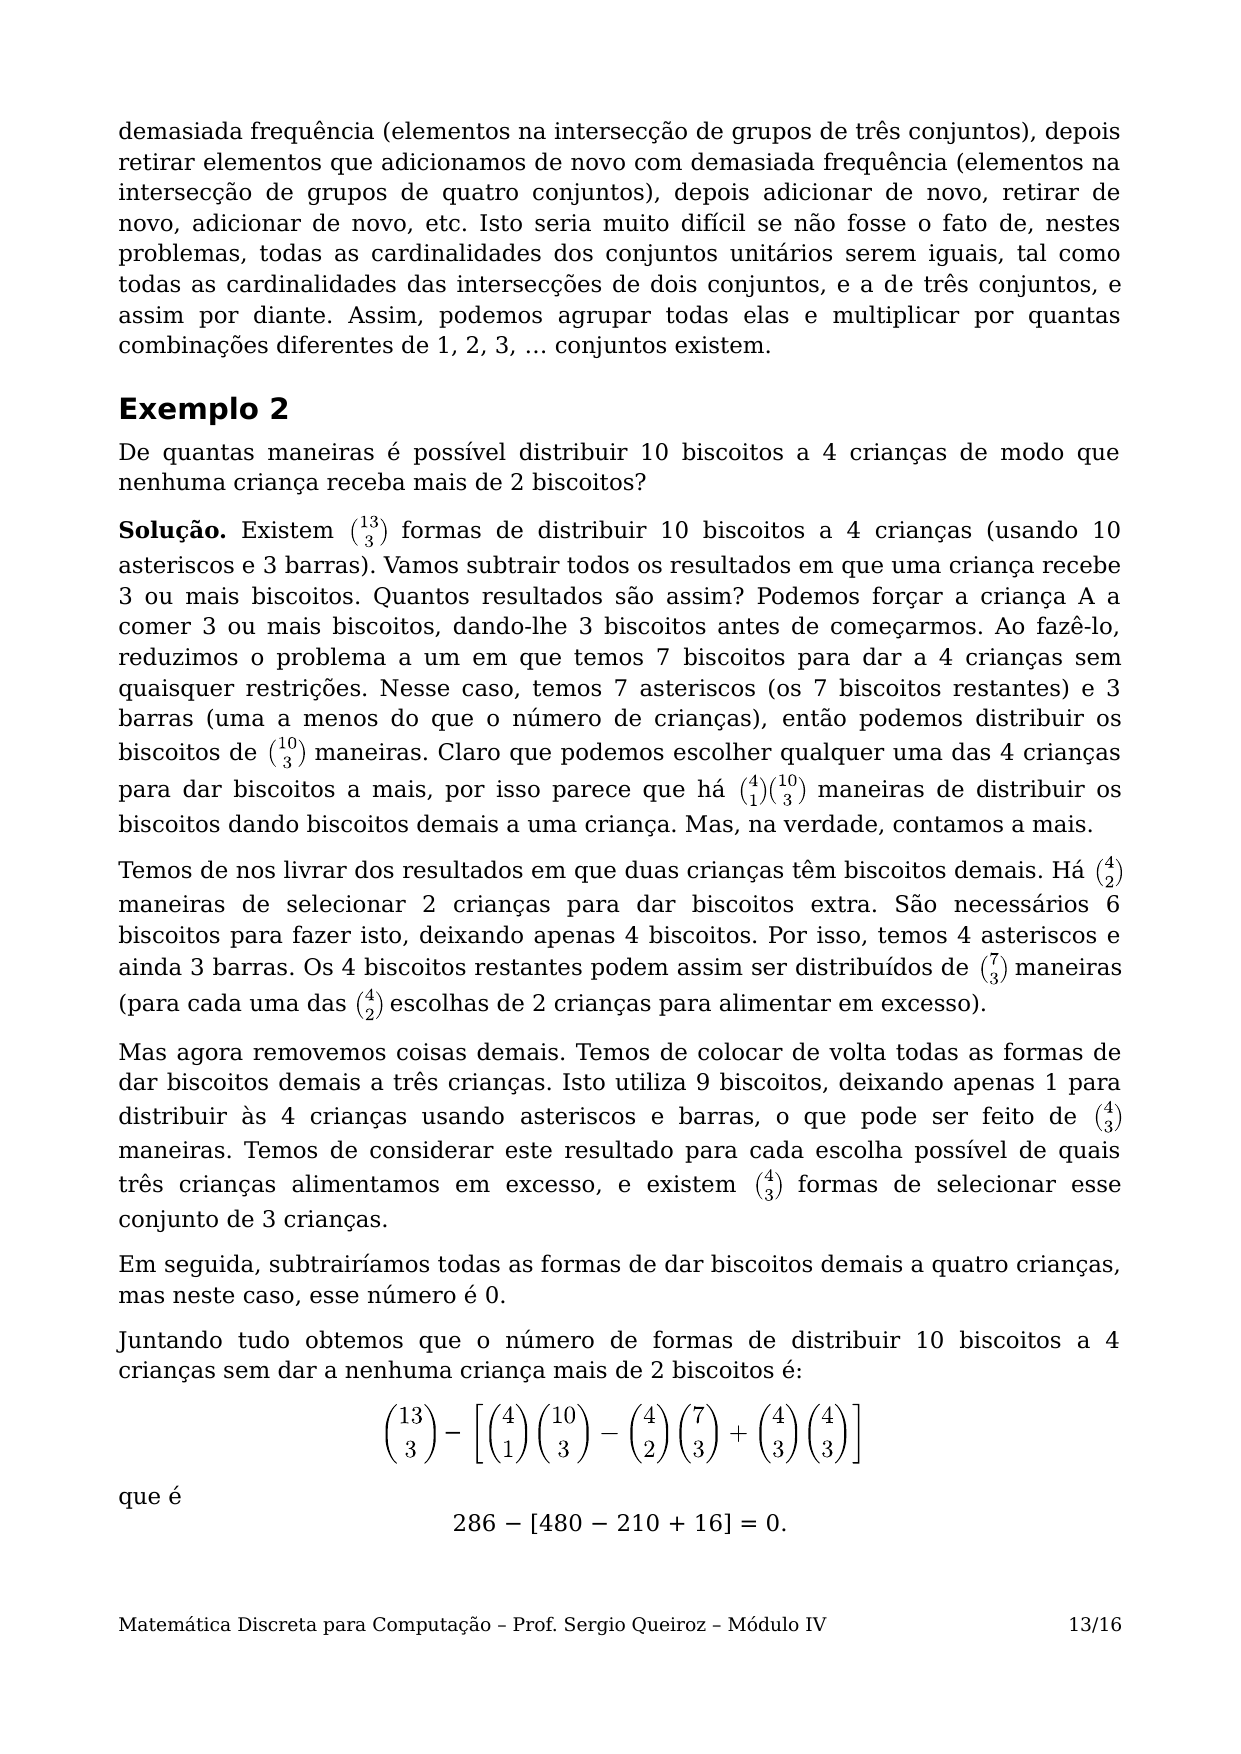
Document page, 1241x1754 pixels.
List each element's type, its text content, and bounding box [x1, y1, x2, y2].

text [708, 1403, 769, 1464]
text Temos de nos livrar dos resultados em que duas crianças têm biscoitos demais. Há maneiras de selecionar 2 crianças para dar biscoitos extra. São necessários 6 biscoitos para fazer isto, deixando apenas 4 biscoitos. Por isso, temos 4 asteriscos e ainda 3 barras. Os 4 biscoitos restantes podem assim ser distribuídos de maneiras (para cada uma das escolhas de 2 crianças para alimentar em excesso). [118, 856, 1122, 1020]
subtitle Exemplo 2 [118, 392, 1122, 426]
text Mas agora removemos coisas demais. Temos de colocar de volta todas as formas de dar biscoitos demais a três crianças. Isto utiliza 9 biscoitos, deixando apenas 1 para distribuir às 4 crianças usando asteriscos e barras, o que pode ser feito de maneiras. Temos de considerar este resultado para cada escolha possível de quais três crianças alimentamos em excesso, e existem formas de selecionar esse conjunto de 3 crianças. [118, 1039, 1122, 1233]
text [517, 1403, 549, 1464]
text demasiada frequência (elementos na intersecção de grupos de três conjuntos), depois retirar elementos que adicionamos de novo com demasiada frequência (elementos na intersecção de grupos de quatro conjuntos), depois adicionar de novo, retirar de novo, adicionar de novo, etc. Isto seria muito difícil se não fosse o fato de, nestes problemas, todas as cardinalidades dos conjuntos unitários serem iguais, tal como todas as cardinalidades das intersecções de dois conjuntos, e a de três conjuntos, e assim por diante. Assim, podemos agrupar todas elas e multiplicar por quantas combinações diferentes de 1, 2, 3, … conjuntos existem. [118, 118, 1122, 359]
text [860, 1403, 1122, 1464]
text [762, 1403, 795, 1464]
text [492, 1403, 525, 1464]
text [633, 1403, 666, 1464]
text − [118, 1403, 476, 1464]
text [478, 1403, 499, 1464]
text De quantas maneiras é possível distribuir 10 biscoitos a 4 crianças de modo que nenhuma criança receba mais de 2 biscoitos? [118, 439, 1122, 496]
text Solução. Existem formas de distribuir 10 biscoitos a 4 crianças (usando 10 asteriscos e 3 barras). Vamos subtrair todos os resultados em que uma criança recebe 3 ou mais biscoitos. Quantos resultados são assim? Podemos forçar a criança A a comer 3 ou mais biscoitos, dando-lhe 3 biscoitos antes de começarmos. Ao fazê-lo, reduzimos o problema a um em que temos 7 biscoitos para dar a 4 crianças sem quaisquer restrições. Nesse caso, temos 7 asteriscos (os 7 biscoitos restantes) e 3 barras (uma a menos do que o número de crianças), então podemos distribuir os biscoitos de maneiras. Claro que podemos escolher qualquer uma das 4 crianças para dar biscoitos a mais, por isso parece que há maneiras de distribuir os biscoitos dando biscoitos demais a uma criança. Mas, na verdade, contamos a mais. [118, 515, 1122, 837]
text Em seguida, subtrairíamos todas as formas de dar biscoitos demais a quatro crianças, mas neste caso, esse número é 0. [118, 1251, 1122, 1308]
text [658, 1403, 690, 1464]
text [541, 1403, 586, 1464]
text [682, 1403, 715, 1464]
text que é [118, 1483, 1122, 1510]
text Juntando tudo obtemos que o número de formas de distribuir 10 biscoitos a 4 crianças sem dar a nenhuma criança mais de 2 biscoitos é: [118, 1327, 1122, 1384]
text [836, 1403, 857, 1464]
text [811, 1403, 844, 1464]
text 286 − [480 − 210 + 16] = 0. [118, 1510, 1122, 1536]
text [579, 1403, 640, 1464]
text [787, 1403, 819, 1464]
